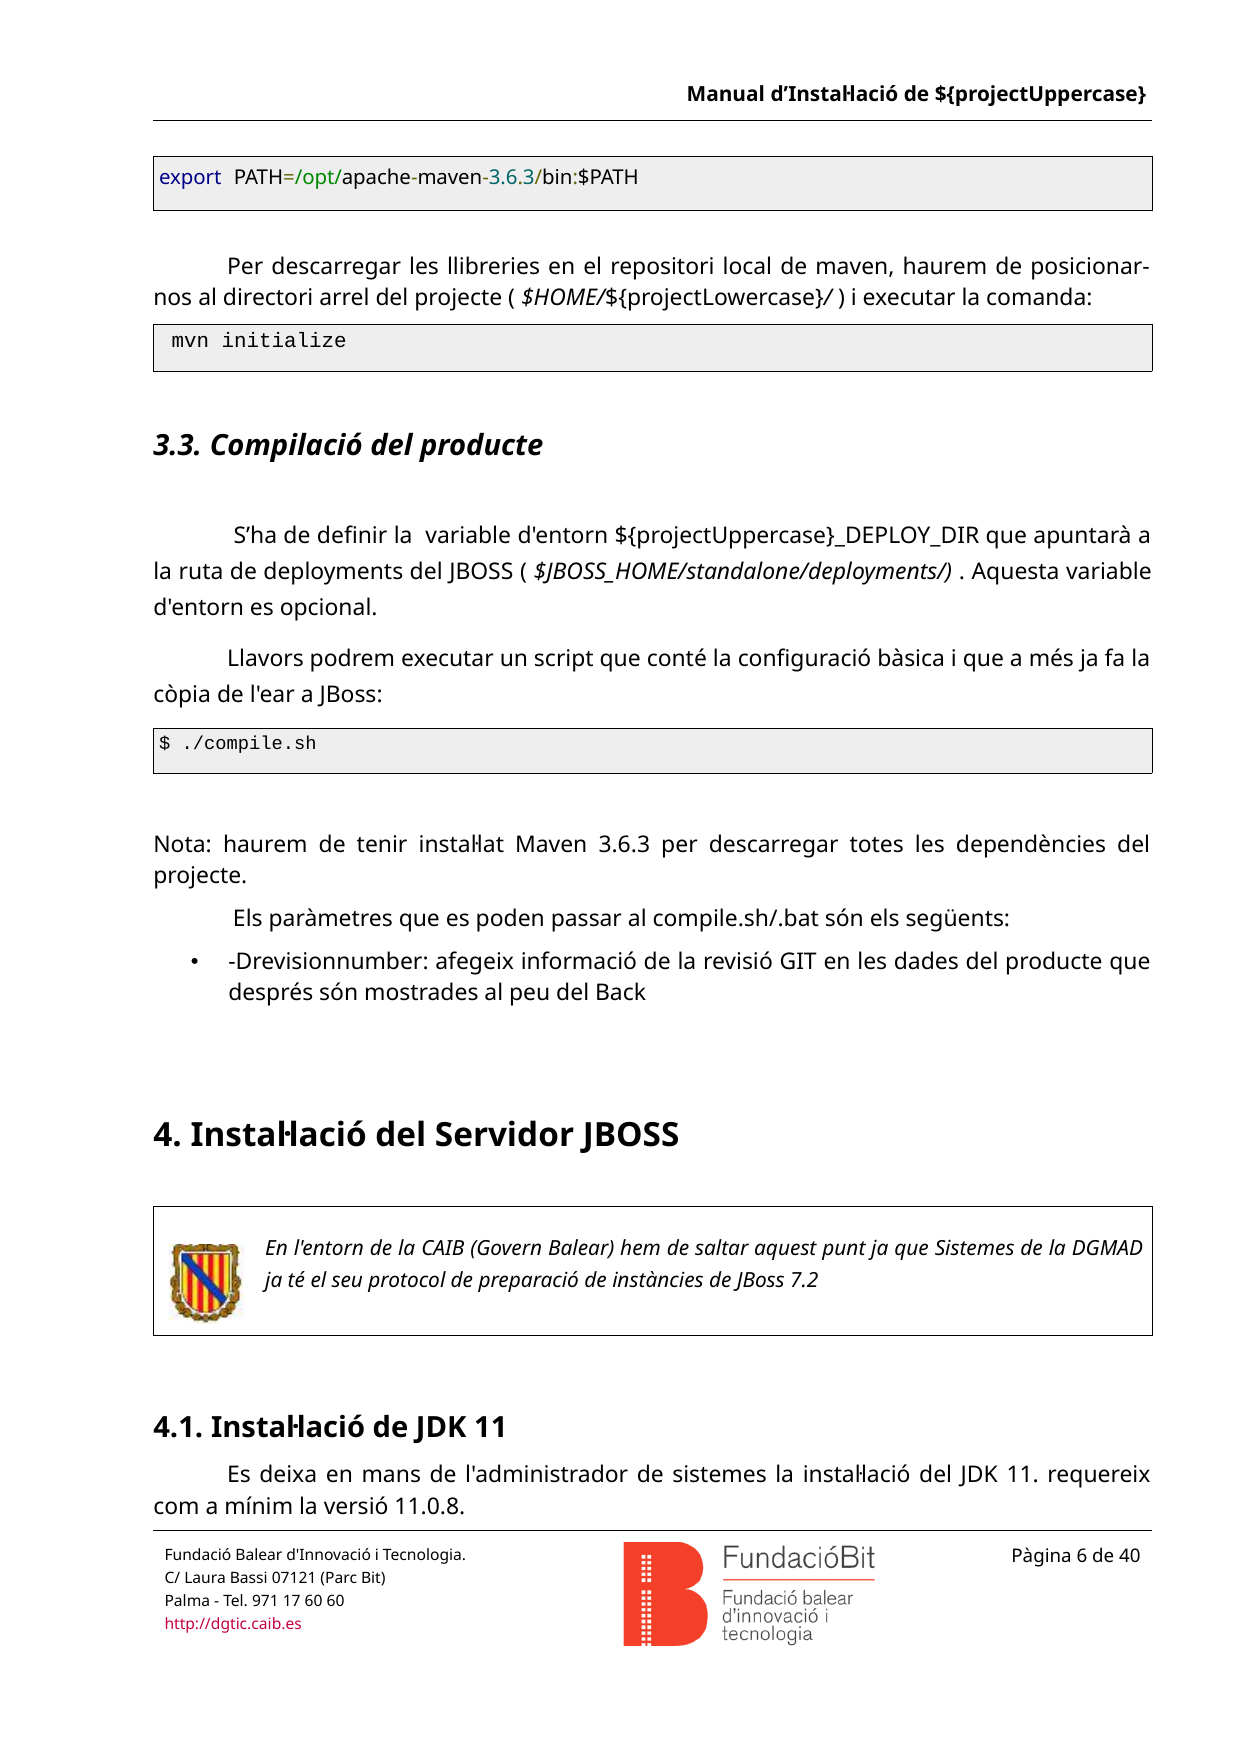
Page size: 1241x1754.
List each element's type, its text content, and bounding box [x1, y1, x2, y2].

subtitle Instal·lació del Servidor JBOSS [153, 1111, 1152, 1157]
table_header $ ./compile.sh [154, 729, 1152, 773]
table_header [154, 1207, 259, 1335]
subtitle Instal·lació de JDK 11 [153, 1406, 1152, 1446]
picture [166, 1244, 246, 1324]
table_header export PATH=/opt/apache-maven-3.6.3/bin:$PATH [154, 157, 1152, 210]
subtitle Compilació del producte [153, 424, 1152, 464]
text Es deixa en mans de l'administrador de sistemes la instal·lació del JDK 11. requereix com a mínim la versió 11.0.8. [153, 1458, 1152, 1521]
list -Drevisionnumber: afegeix informació de la revisió GIT en les dades del producte que després són mostrades al peu del Back [191, 945, 1152, 1007]
text Nota: haurem de tenir instal·lat Maven 3.6.3 per descarregar totes les dependències del projecte. [153, 827, 1152, 890]
text Per descarregar les llibreries en el repositori local de maven, haurem de posicionar-nos al directori arrel del projecte ( $HOME/${projectLowercase}/ ) i executar la comanda: [153, 250, 1152, 312]
table_header mvn initialize [154, 325, 1152, 371]
text S’ha de definir la variable d'entorn ${projectUppercase}_DEPLOY_DIR que apuntarà a la ruta de deployments del JBOSS ( $JBOSS_HOME/standalone/deployments/) . Aquesta variable d'entorn es opcional. [153, 519, 1152, 622]
table_header En l'entorn de la CAIB (Govern Balear) hem de saltar aquest punt ja que Sistemes de la DGMAD ja té el seu protocol de preparació de instàncies de JBoss 7.2 [259, 1207, 1152, 1335]
text Llavors podrem executar un script que conté la configuració bàsica i que a més ja fa la còpia de l'ear a JBoss: [153, 642, 1152, 709]
text Els paràmetres que es poden passar al compile.sh/.bat són els següents: [153, 902, 1152, 933]
picture [623, 1542, 875, 1646]
